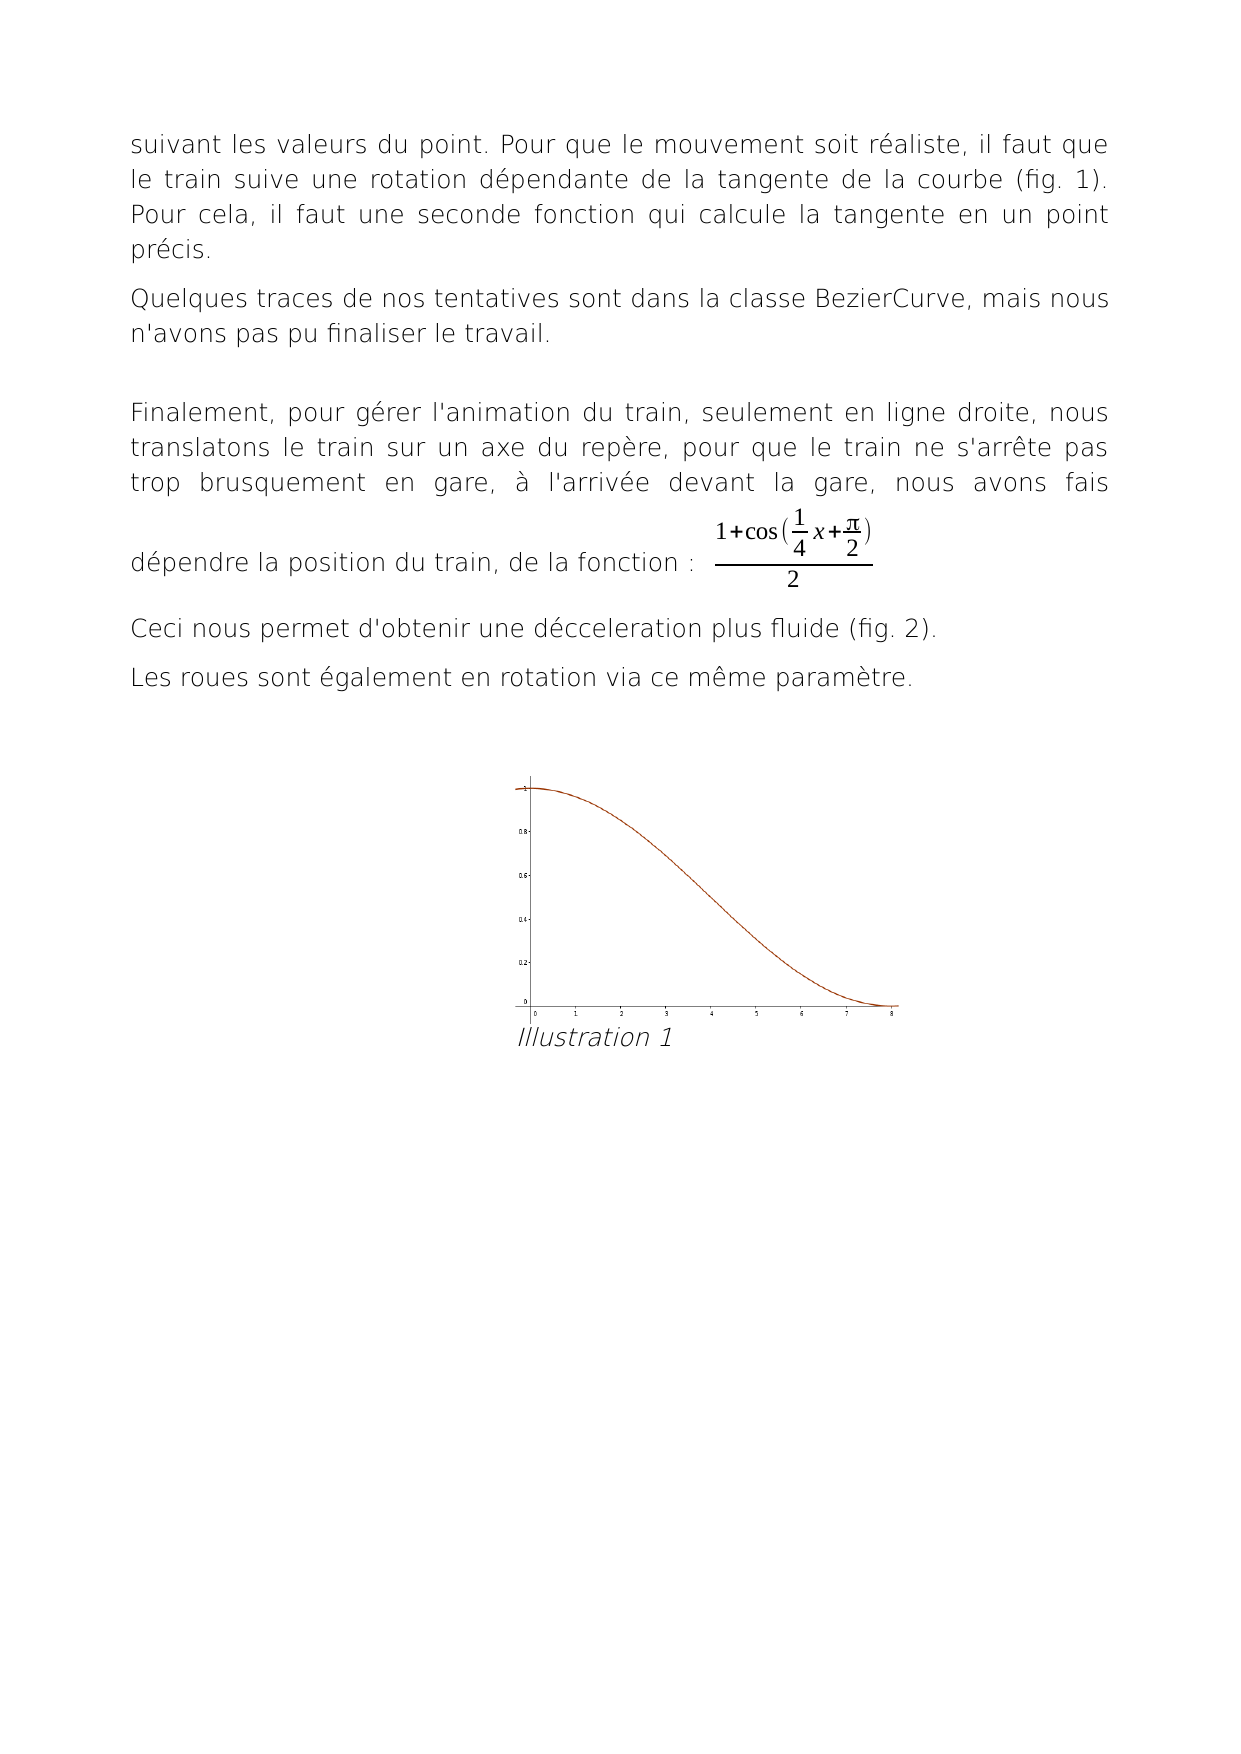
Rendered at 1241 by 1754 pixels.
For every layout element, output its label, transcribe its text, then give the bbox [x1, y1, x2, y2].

text [515, 764, 898, 776]
text Les roues sont également en rotation via ce même paramètre. [130, 663, 1110, 693]
text Ceci nous permet d'obtenir une décceleration plus fluide (fig. 2). [130, 614, 1110, 643]
text suivant les valeurs du point. Pour que le mouvement soit réaliste, il faut que le train suive une rotation dépendante de la tangente de la courbe (fig. 1). Pour cela, il faut une seconde fonction qui calcule la tangente en un point précis. [130, 130, 1110, 264]
picture [515, 776, 899, 1024]
text Illustration 1 [515, 1024, 898, 1053]
text Quelques traces de nos tentatives sont dans la classe BezierCurve, mais nous n'avons pas pu finaliser le travail. [130, 284, 1110, 349]
text Finalement, pour gérer l'animation du train, seulement en ligne droite, nous translatons le train sur un axe du repère, pour que le train ne s'arrête pas trop brusquement en gare, à l'arrivée devant la gare, nous avons fais dépendre la position du train, de la fonction : [130, 398, 1110, 593]
